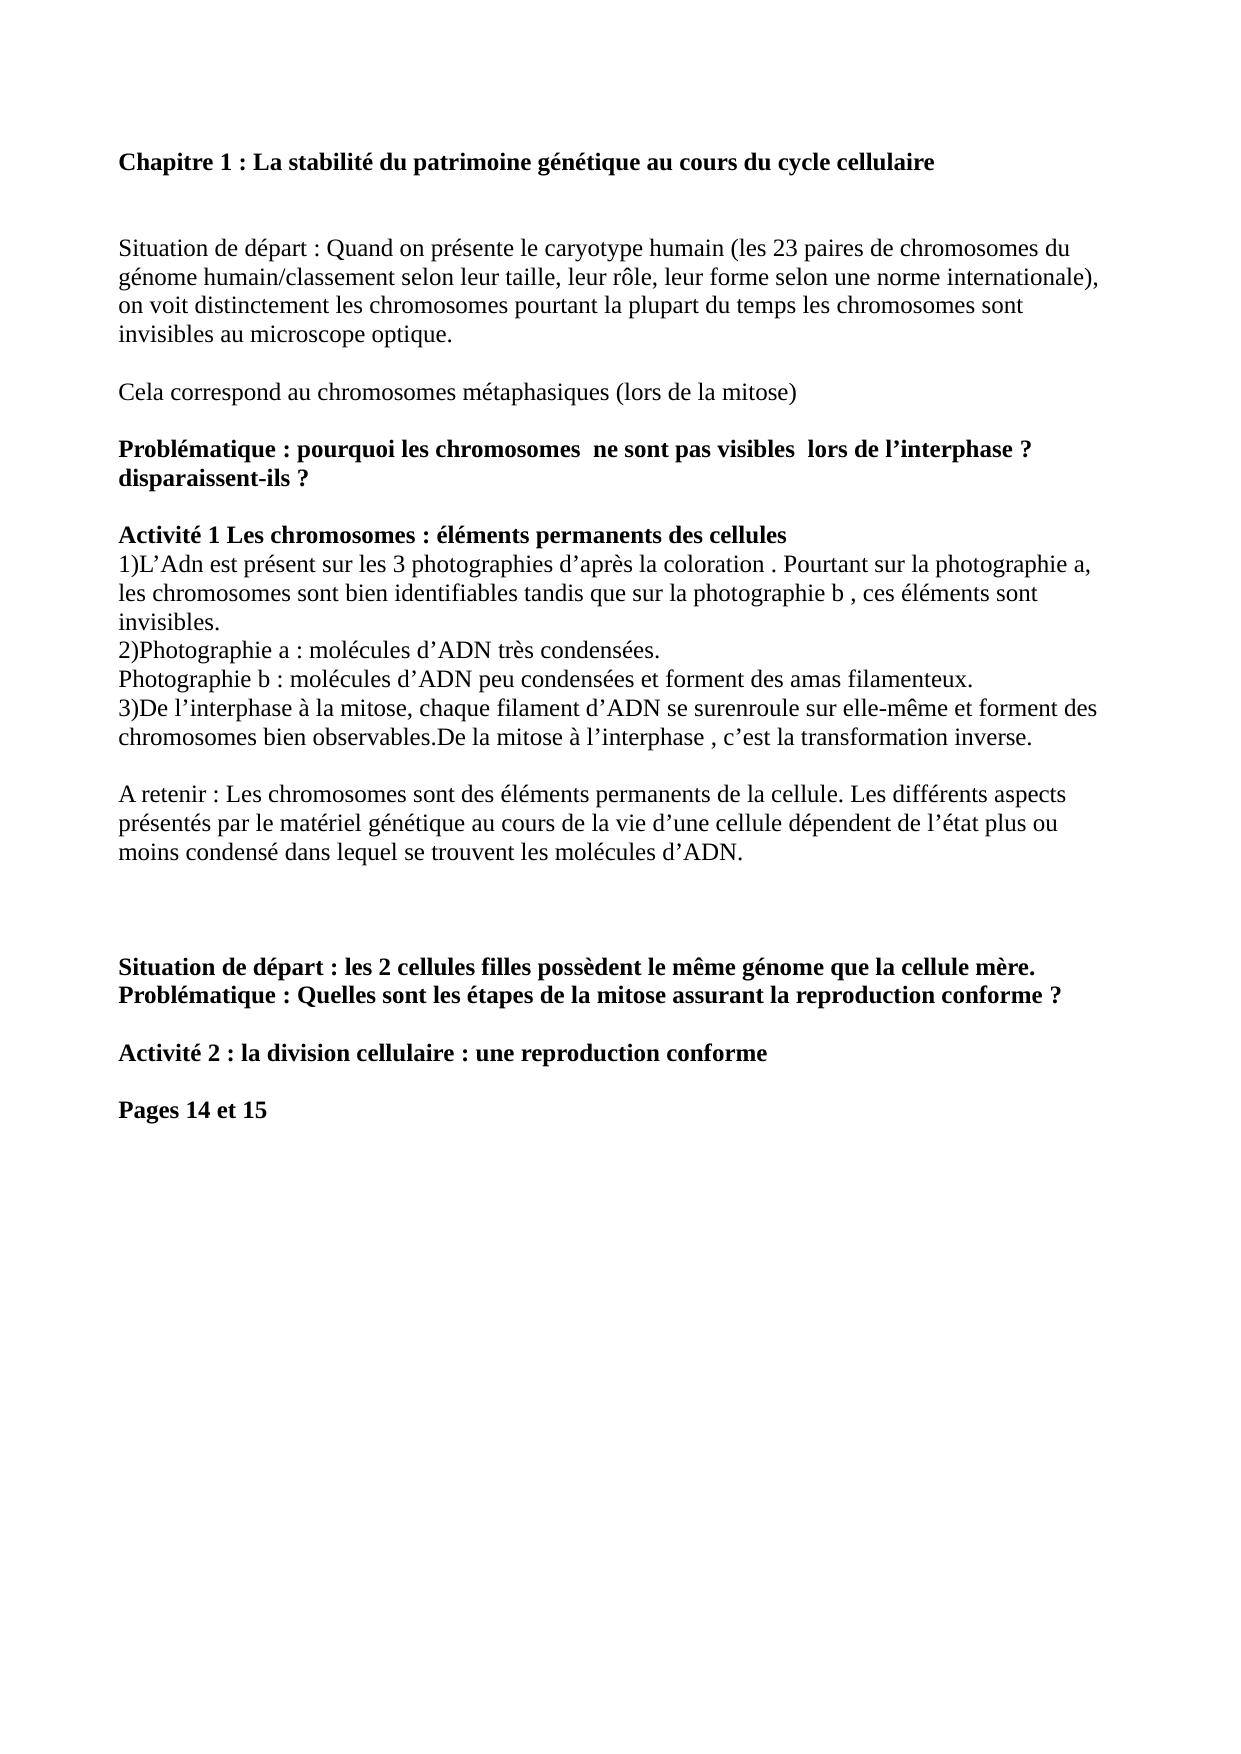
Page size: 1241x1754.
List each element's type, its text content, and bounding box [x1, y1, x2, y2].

text 2)Photographie a : molécules d’ADN très condensées. [118, 636, 1122, 664]
text Problématique : Quelles sont les étapes de la mitose assurant la reproduction conforme ? [118, 981, 1122, 1009]
text Problématique : pourquoi les chromosomes ne sont pas visibles lors de l’interphase ? disparaissent-ils ? [118, 434, 1122, 492]
text Situation de départ : Quand on présente le caryotype humain (les 23 paires de chromosomes du génome humain/classement selon leur taille, leur rôle, leur forme selon une norme internationale), on voit distinctement les chromosomes pourtant la plupart du temps les chromosomes sont invisibles au microscope optique. [118, 233, 1122, 348]
text Photographie b : molécules d’ADN peu condensées et forment des amas filamenteux. [118, 664, 1122, 693]
text Pages 14 et 15 [118, 1096, 1122, 1124]
text A retenir : Les chromosomes sont des éléments permanents de la cellule. Les différents aspects présentés par le matériel génétique au cours de la vie d’une cellule dépendent de l’état plus ou moins condensé dans lequel se trouvent les molécules d’ADN. [118, 779, 1122, 866]
text Cela correspond au chromosomes métaphasiques (lors de la mitose) [118, 377, 1122, 406]
text Chapitre 1 : La stabilité du patrimoine génétique au cours du cycle cellulaire [118, 147, 1122, 176]
text Activité 2 : la division cellulaire : une reproduction conforme [118, 1038, 1122, 1067]
text 1)L’Adn est présent sur les 3 photographies d’après la coloration . Pourtant sur la photographie a, les chromosomes sont bien identifiables tandis que sur la photographie b , ces éléments sont invisibles. [118, 549, 1122, 636]
text Activité 1 Les chromosomes : éléments permanents des cellules [118, 521, 1122, 549]
text 3)De l’interphase à la mitose, chaque filament d’ADN se surenroule sur elle-même et forment des chromosomes bien observables.De la mitose à l’interphase , c’est la transformation inverse. [118, 693, 1122, 751]
text Situation de départ : les 2 cellules filles possèdent le même génome que la cellule mère. [118, 952, 1122, 981]
